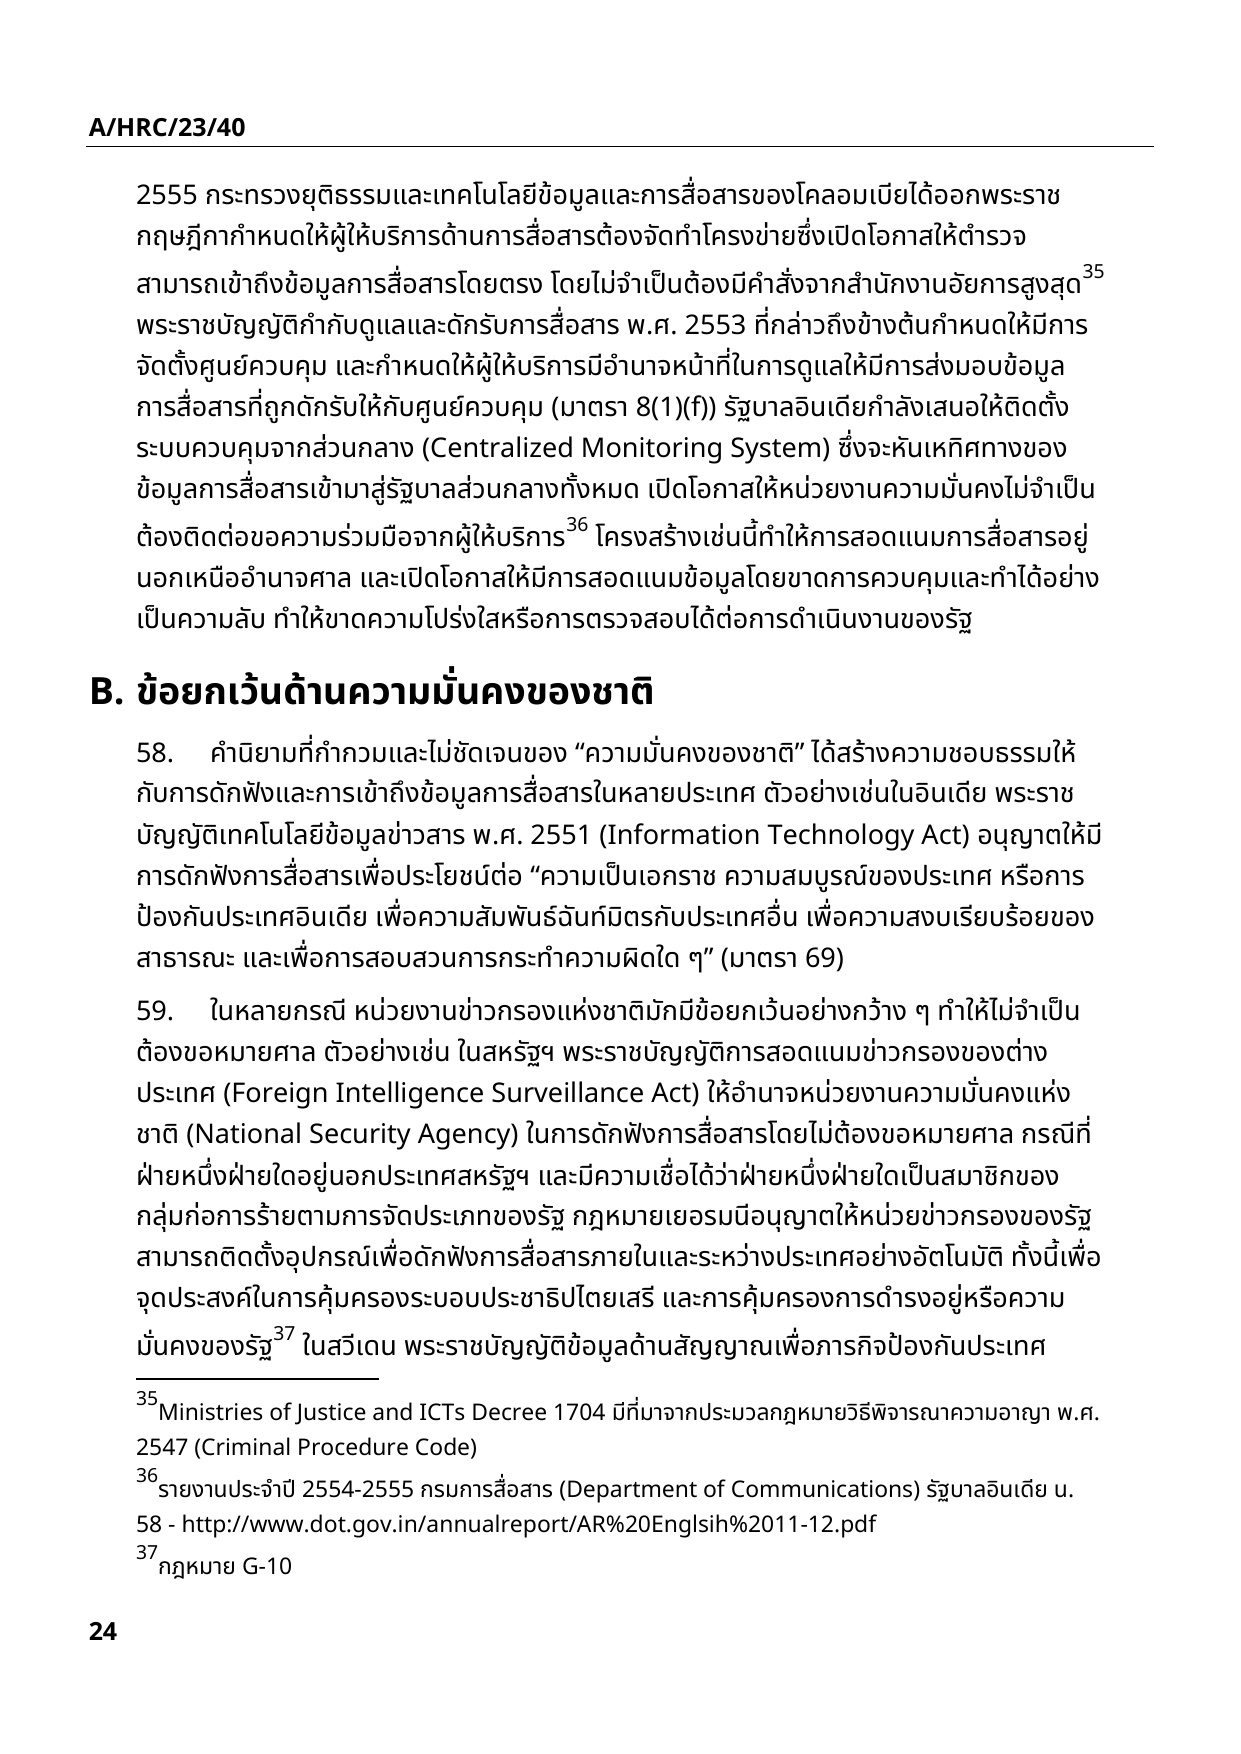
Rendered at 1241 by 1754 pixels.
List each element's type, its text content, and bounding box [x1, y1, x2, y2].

subtitle ข้อยกเว้นด้านความมั่นคงของชาติ [88, 664, 1104, 721]
list คำนิยามที่กำกวมและไม่ชัดเจนของ “ความมั่นคงของชาติ” ได้สร้างความชอบธรรมให้กับการดักฟังและการเข้าถึงข้อมูลการสื่อสารในหลายประเทศ ตัวอย่างเช่นในอินเดีย พระราชบัญญัติเทคโนโลยีข้อมูลข่าวสาร พ.ศ. 2551 (Information Technology Act) อนุญาตให้มีการดักฟังการสื่อสารเพื่อประโยชน์ต่อ “ความเป็นเอกราช ความสมบูรณ์ของประเทศ หรือการป้องกันประเทศอินเดีย เพื่อความสัมพันธ์ฉันท์มิตรกับประเทศอื่น เพื่อความสงบเรียบร้อยของสาธารณะ และเพื่อการสอบสวนการกระทำความผิดใด ๆ” (มาตรา 69) [136, 733, 1104, 979]
list กฎหมาย G-10 [136, 1539, 1104, 1585]
list Ministries of Justice and ICTs Decree 1704 มีที่มาจากประมวลกฎหมายวิธีพิจารณาความอาญา พ.ศ. 2547 (Criminal Procedure Code) [136, 1385, 1104, 1462]
list 2555 กระทรวงยุติธรรมและเทคโนโลยีข้อมูลและการสื่อสารของโคลอมเบียได้ออกพระราชกฤษฎีกากำหนดให้ผู้ให้บริการด้านการสื่อสารต้องจัดทำโครงข่ายซึ่งเปิดโอกาสให้ตำรวจสามารถเข้าถึงข้อมูลการสื่อสารโดยตรง โดยไม่จำเป็นต้องมีคำสั่งจากสำนักงานอัยการสูงสุด พระราชบัญญัติกำกับดูแลและดักรับการสื่อสาร พ.ศ. 2553 ที่กล่าวถึงข้างต้นกำหนดให้มีการจัดตั้งศูนย์ควบคุม และกำหนดให้ผู้ให้บริการมีอำนาจหน้าที่ในการดูแลให้มีการส่งมอบข้อมูลการสื่อสารที่ถูกดักรับให้กับศูนย์ควบคุม (มาตรา 8(1)(f)) รัฐบาลอินเดียกำลังเสนอให้ติดตั้งระบบควบคุมจากส่วนกลาง (Centralized Monitoring System) ซึ่งจะหันเหทิศทางของข้อมูลการสื่อสารเข้ามาสู่รัฐบาลส่วนกลางทั้งหมด เปิดโอกาสให้หน่วยงานความมั่นคงไม่จำเป็นต้องติดต่อขอความร่วมมือจากผู้ให้บริการ โครงสร้างเช่นนี้ทำให้การสอดแนมการสื่อสารอยู่นอกเหนืออำนาจศาล และเปิดโอกาสให้มีการสอดแนมข้อมูลโดยขาดการควบคุมและทำได้อย่างเป็นความลับ ทำให้ขาดความโปร่งใสหรือการตรวจสอบได้ต่อการดำเนินงานของรัฐ [136, 176, 1104, 641]
list ในหลายกรณี หน่วยงานข่าวกรองแห่งชาติมักมีข้อยกเว้นอย่างกว้าง ๆ ทำให้ไม่จำเป็นต้องขอหมายศาล ตัวอย่างเช่น ในสหรัฐฯ พระราชบัญญัติการสอดแนมข่าวกรองของต่างประเทศ (Foreign Intelligence Surveillance Act) ให้อำนาจหน่วยงานความมั่นคงแห่งชาติ (National Security Agency) ในการดักฟังการสื่อสารโดยไม่ต้องขอหมายศาล กรณีที่ฝ่ายหนึ่งฝ่ายใดอยู่นอกประเทศสหรัฐฯ และมีความเชื่อได้ว่าฝ่ายหนึ่งฝ่ายใดเป็นสมาชิกของกลุ่มก่อการร้ายตามการจัดประเภทของรัฐ กฎหมายเยอรมนีอนุญาตให้หน่วยข่าวกรองของรัฐสามารถติดตั้งอุปกรณ์เพื่อดักฟังการสื่อสารภายในและระหว่างประเทศอย่างอัตโนมัติ ทั้งนี้เพื่อจุดประสงค์ในการคุ้มครองระบอบประชาธิปไตยเสรี และการคุ้มครองการดำรงอยู่หรือความมั่นคงของรัฐ ในสวีเดน พระราชบัญญัติข้อมูลด้านสัญญาณเพื่อภารกิจป้องกันประเทศ [136, 992, 1104, 1368]
list รายงานประจำปี 2554-2555 กรมการสื่อสาร (Department of Communications) รัฐบาลอินเดีย น. 58 - http://www.dot.gov.in/annualreport/AR%20Englsih%2011-12.pdf [136, 1462, 1104, 1539]
